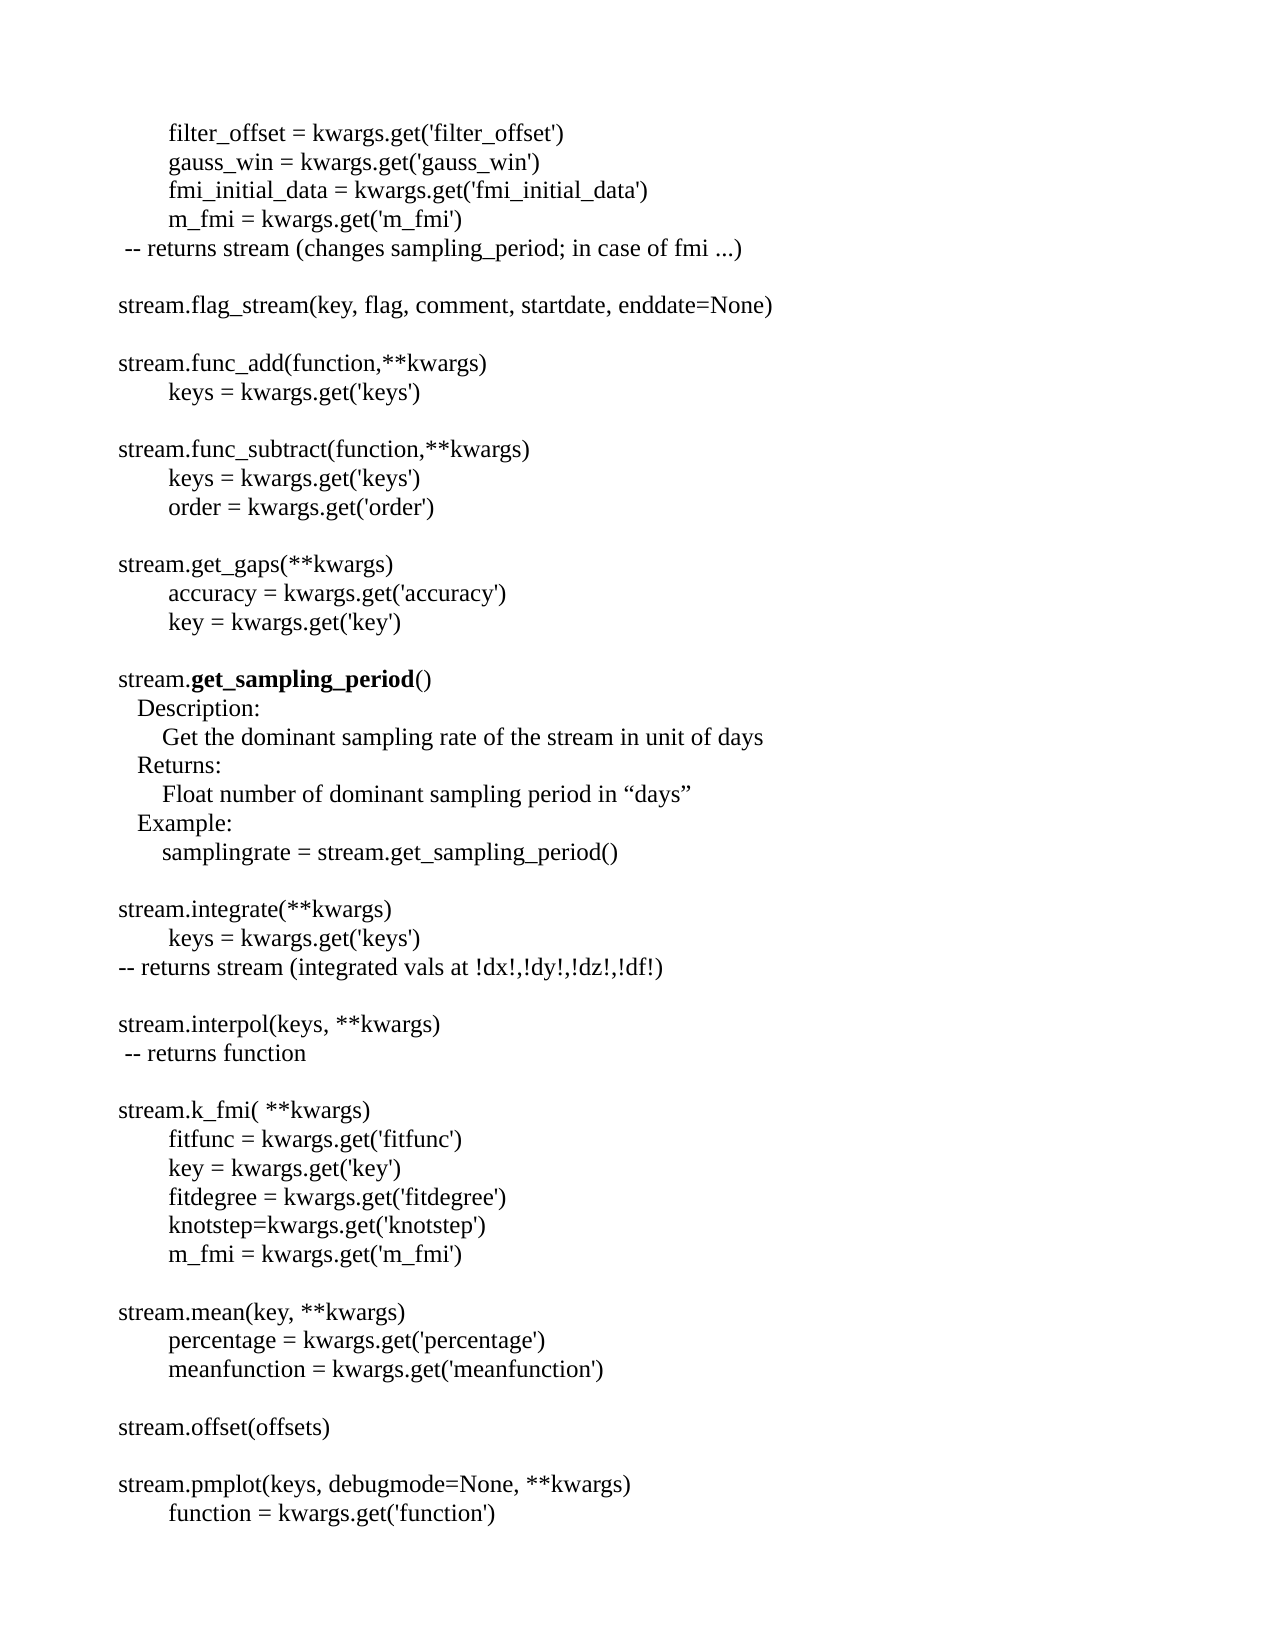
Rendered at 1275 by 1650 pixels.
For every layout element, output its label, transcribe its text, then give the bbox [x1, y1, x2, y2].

text filter_offset = kwargs.get('filter_offset') [118, 118, 1157, 147]
text stream.interpol(keys, **kwargs) [118, 1009, 1157, 1038]
text Float number of dominant sampling period in “days” [118, 779, 1157, 808]
text percentage = kwargs.get('percentage') [118, 1326, 1157, 1354]
text accuracy = kwargs.get('accuracy') [118, 578, 1157, 607]
text -- returns stream (integrated vals at !dx!,!dy!,!dz!,!df!) [118, 952, 1157, 981]
text samplingrate = stream.get_sampling_period() [118, 837, 1157, 866]
text -- returns stream (changes sampling_period; in case of fmi ...) [118, 233, 1157, 262]
text fitdegree = kwargs.get('fitdegree') [118, 1182, 1157, 1211]
text stream.flag_stream(key, flag, comment, startdate, enddate=None) [118, 291, 1157, 319]
text stream.func_add(function,**kwargs) [118, 348, 1157, 377]
text stream.integrate(**kwargs) [118, 894, 1157, 923]
text function = kwargs.get('function') [118, 1498, 1157, 1527]
text keys = kwargs.get('keys') [118, 923, 1157, 952]
text knotstep=kwargs.get('knotstep') [118, 1211, 1157, 1239]
text -- returns function [118, 1038, 1157, 1067]
text Example: [118, 808, 1157, 837]
text m_fmi = kwargs.get('m_fmi') [118, 204, 1157, 233]
text gauss_win = kwargs.get('gauss_win') [118, 147, 1157, 176]
text Get the dominant sampling rate of the stream in unit of days [118, 722, 1157, 751]
text stream.get_sampling_period() [118, 664, 1157, 693]
text fmi_initial_data = kwargs.get('fmi_initial_data') [118, 176, 1157, 204]
text stream.func_subtract(function,**kwargs) [118, 434, 1157, 463]
text m_fmi = kwargs.get('m_fmi') [118, 1239, 1157, 1268]
text stream.k_fmi( **kwargs) [118, 1096, 1157, 1124]
text stream.get_gaps(**kwargs) [118, 549, 1157, 578]
text stream.mean(key, **kwargs) [118, 1297, 1157, 1326]
text meanfunction = kwargs.get('meanfunction') [118, 1354, 1157, 1383]
text fitfunc = kwargs.get('fitfunc') [118, 1124, 1157, 1153]
text Returns: [118, 751, 1157, 779]
text Description: [118, 693, 1157, 722]
text keys = kwargs.get('keys') [118, 377, 1157, 406]
text stream.pmplot(keys, debugmode=None, **kwargs) [118, 1469, 1157, 1498]
text key = kwargs.get('key') [118, 607, 1157, 636]
text order = kwargs.get('order') [118, 492, 1157, 521]
text keys = kwargs.get('keys') [118, 463, 1157, 492]
text key = kwargs.get('key') [118, 1153, 1157, 1182]
text stream.offset(offsets) [118, 1412, 1157, 1441]
